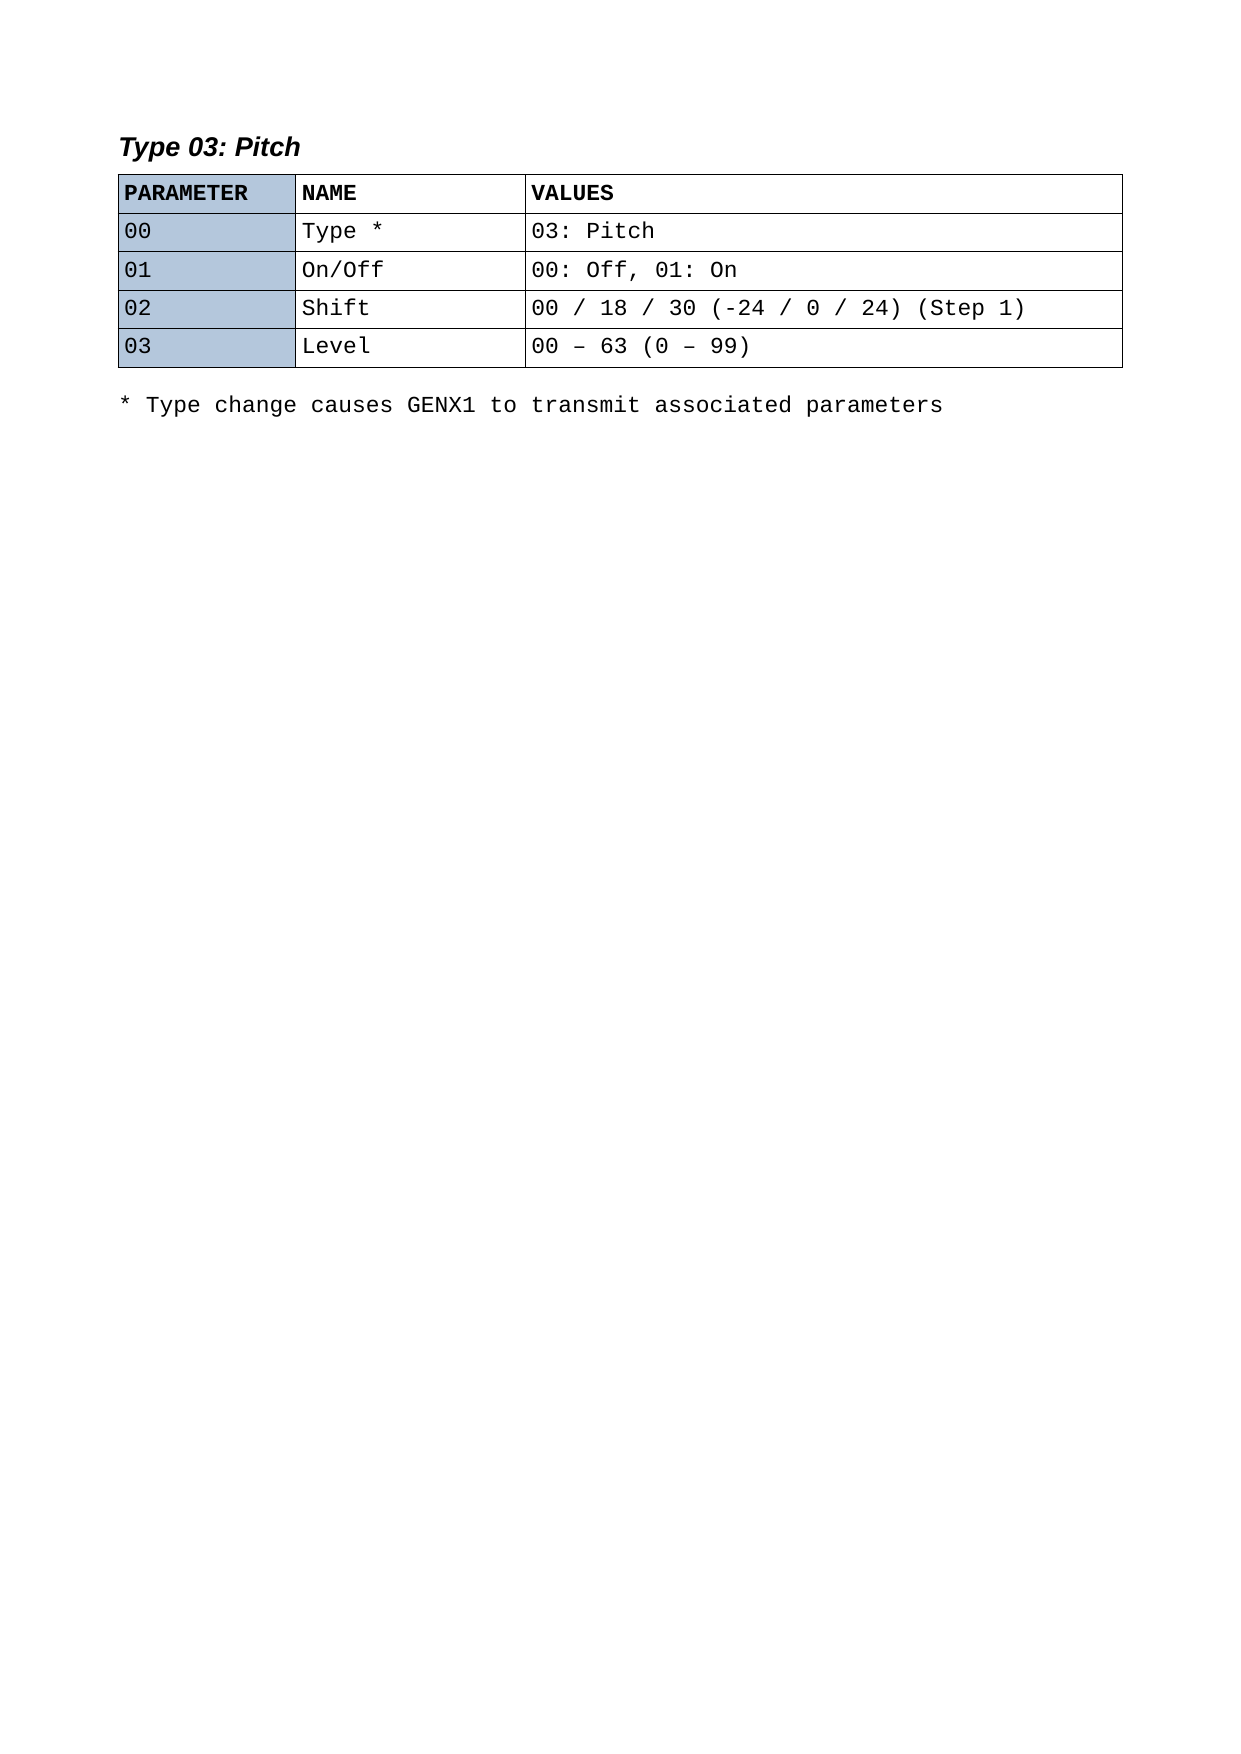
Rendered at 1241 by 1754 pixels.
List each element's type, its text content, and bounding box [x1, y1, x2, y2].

table_cell 01 [119, 252, 295, 290]
subtitle Type 03: Pitch [118, 131, 1122, 162]
table_cell 03 [119, 329, 295, 367]
table_cell 03: Pitch [526, 214, 1122, 251]
table_cell 00 [119, 214, 295, 251]
table_header PARAMETER [119, 175, 295, 213]
text * Type change causes GENX1 to transmit associated parameters [118, 393, 1122, 419]
table_cell 00 – 63 (0 – 99) [526, 329, 1122, 367]
table_cell 00 / 18 / 30 (-24 / 0 / 24) (Step 1) [526, 291, 1122, 328]
table_cell 02 [119, 291, 295, 328]
table_cell Type * [296, 214, 525, 251]
table_header VALUES [526, 175, 1122, 213]
table_cell 00: Off, 01: On [526, 252, 1122, 290]
table_cell On/Off [296, 252, 525, 290]
table_cell Shift [296, 291, 525, 328]
table_cell Level [296, 329, 525, 367]
table_header NAME [296, 175, 525, 213]
